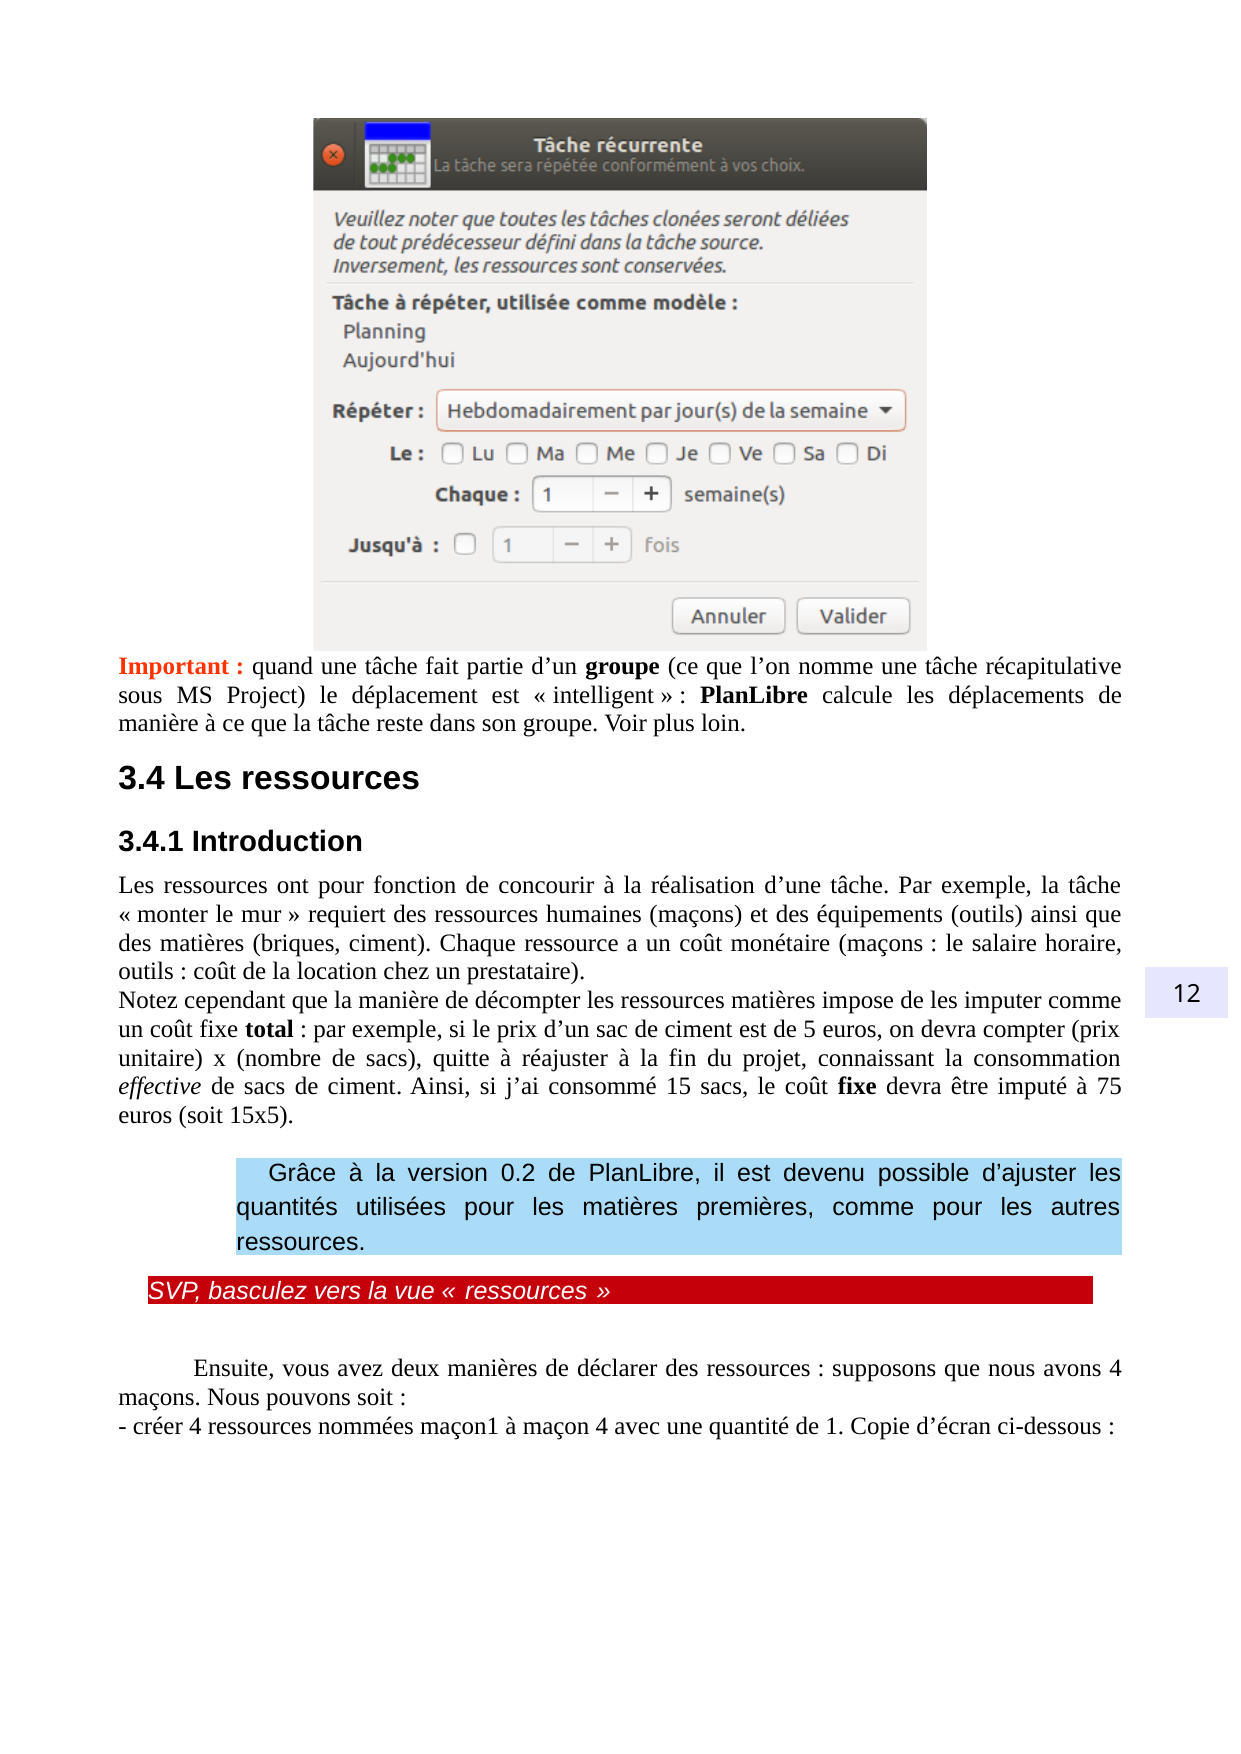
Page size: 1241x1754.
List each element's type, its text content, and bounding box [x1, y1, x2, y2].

text - créer 4 ressources nommées maçon1 à maçon 4 avec une quantité de 1. Copie d’écran ci-dessous : [118, 1411, 1122, 1440]
text Les ressources ont pour fonction de concourir à la réalisation d’une tâche. Par exemple, la tâche « monter le mur » requiert des ressources humaines (maçons) et des équipements (outils) ainsi que des matières (briques, ciment). Chaque ressource a un coût monétaire (maçons : le salaire horaire, outils : coût de la location chez un prestataire). [118, 870, 1122, 985]
subtitle 3.4.1 Introduction [118, 824, 1122, 858]
subtitle 3.4 Les ressources [118, 758, 1122, 797]
text SVP, basculez vers la vue « ressources » [148, 1276, 1093, 1304]
text Notez cependant que la manière de décompter les ressources matières impose de les imputer comme un coût fixe total : par exemple, si le prix d’un sac de ciment est de 5 euros, on devra compter (prix unitaire) x (nombre de sacs), quitte à réajuster à la fin du projet, connaissant la consommation effective de sacs de ciment. Ainsi, si j’ai consommé 15 sacs, le coût fixe devra être imputé à 75 euros (soit 15x5). [118, 985, 1122, 1129]
text Grâce à la version 0.2 de PlanLibre, il est devenu possible d’ajuster les quantités utilisées pour les matières premières, comme pour les autres ressources. [236, 1158, 1122, 1255]
picture [313, 118, 927, 651]
text Important : quand une tâche fait partie d’un groupe (ce que l’on nomme une tâche récapitulative sous MS Project) le déplacement est « intelligent » : PlanLibre calcule les déplacements de manière à ce que la tâche reste dans son groupe. Voir plus loin. [118, 118, 1122, 737]
text Ensuite, vous avez deux manières de déclarer des ressources : supposons que nous avons 4 maçons. Nous pouvons soit : [118, 1353, 1122, 1411]
